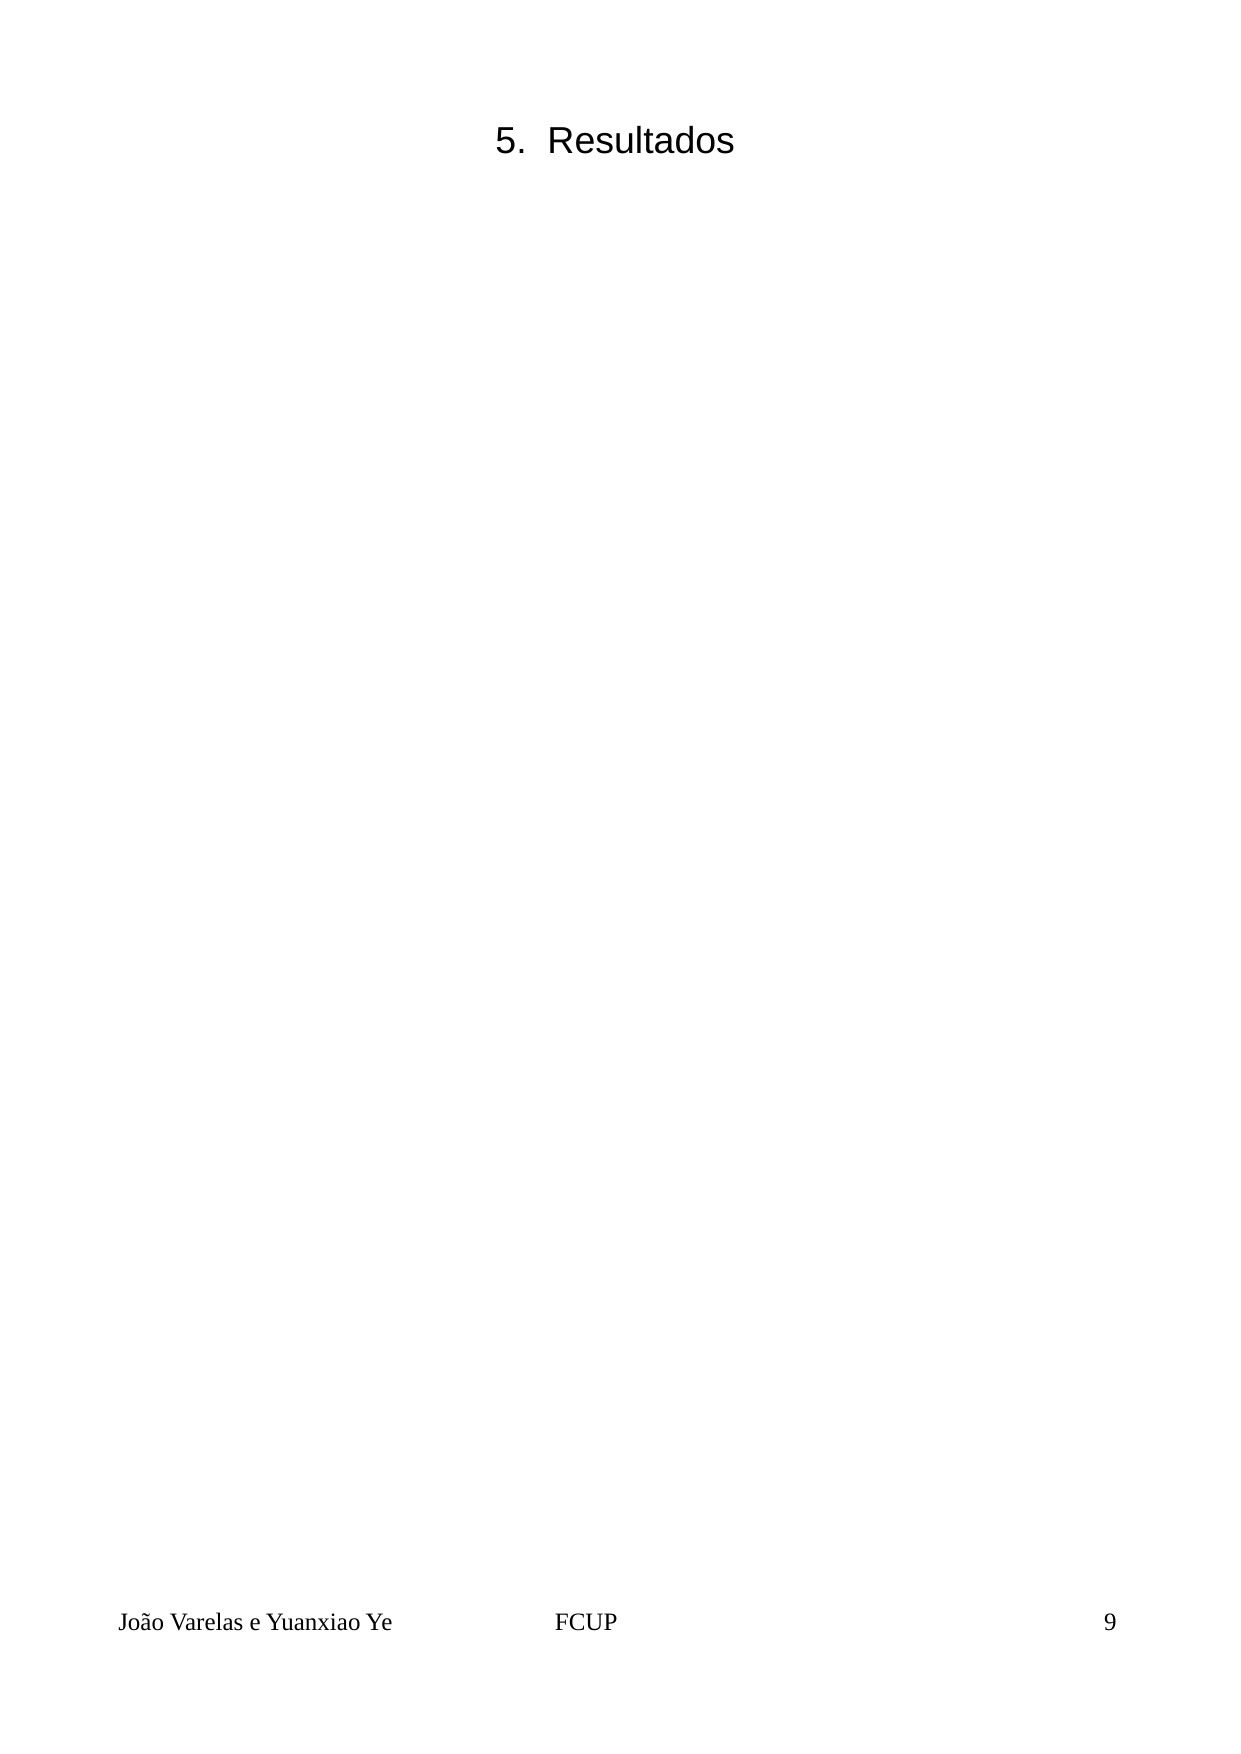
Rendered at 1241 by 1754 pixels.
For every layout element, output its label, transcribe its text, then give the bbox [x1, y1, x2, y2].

subtitle 5. Resultados [118, 118, 1122, 161]
